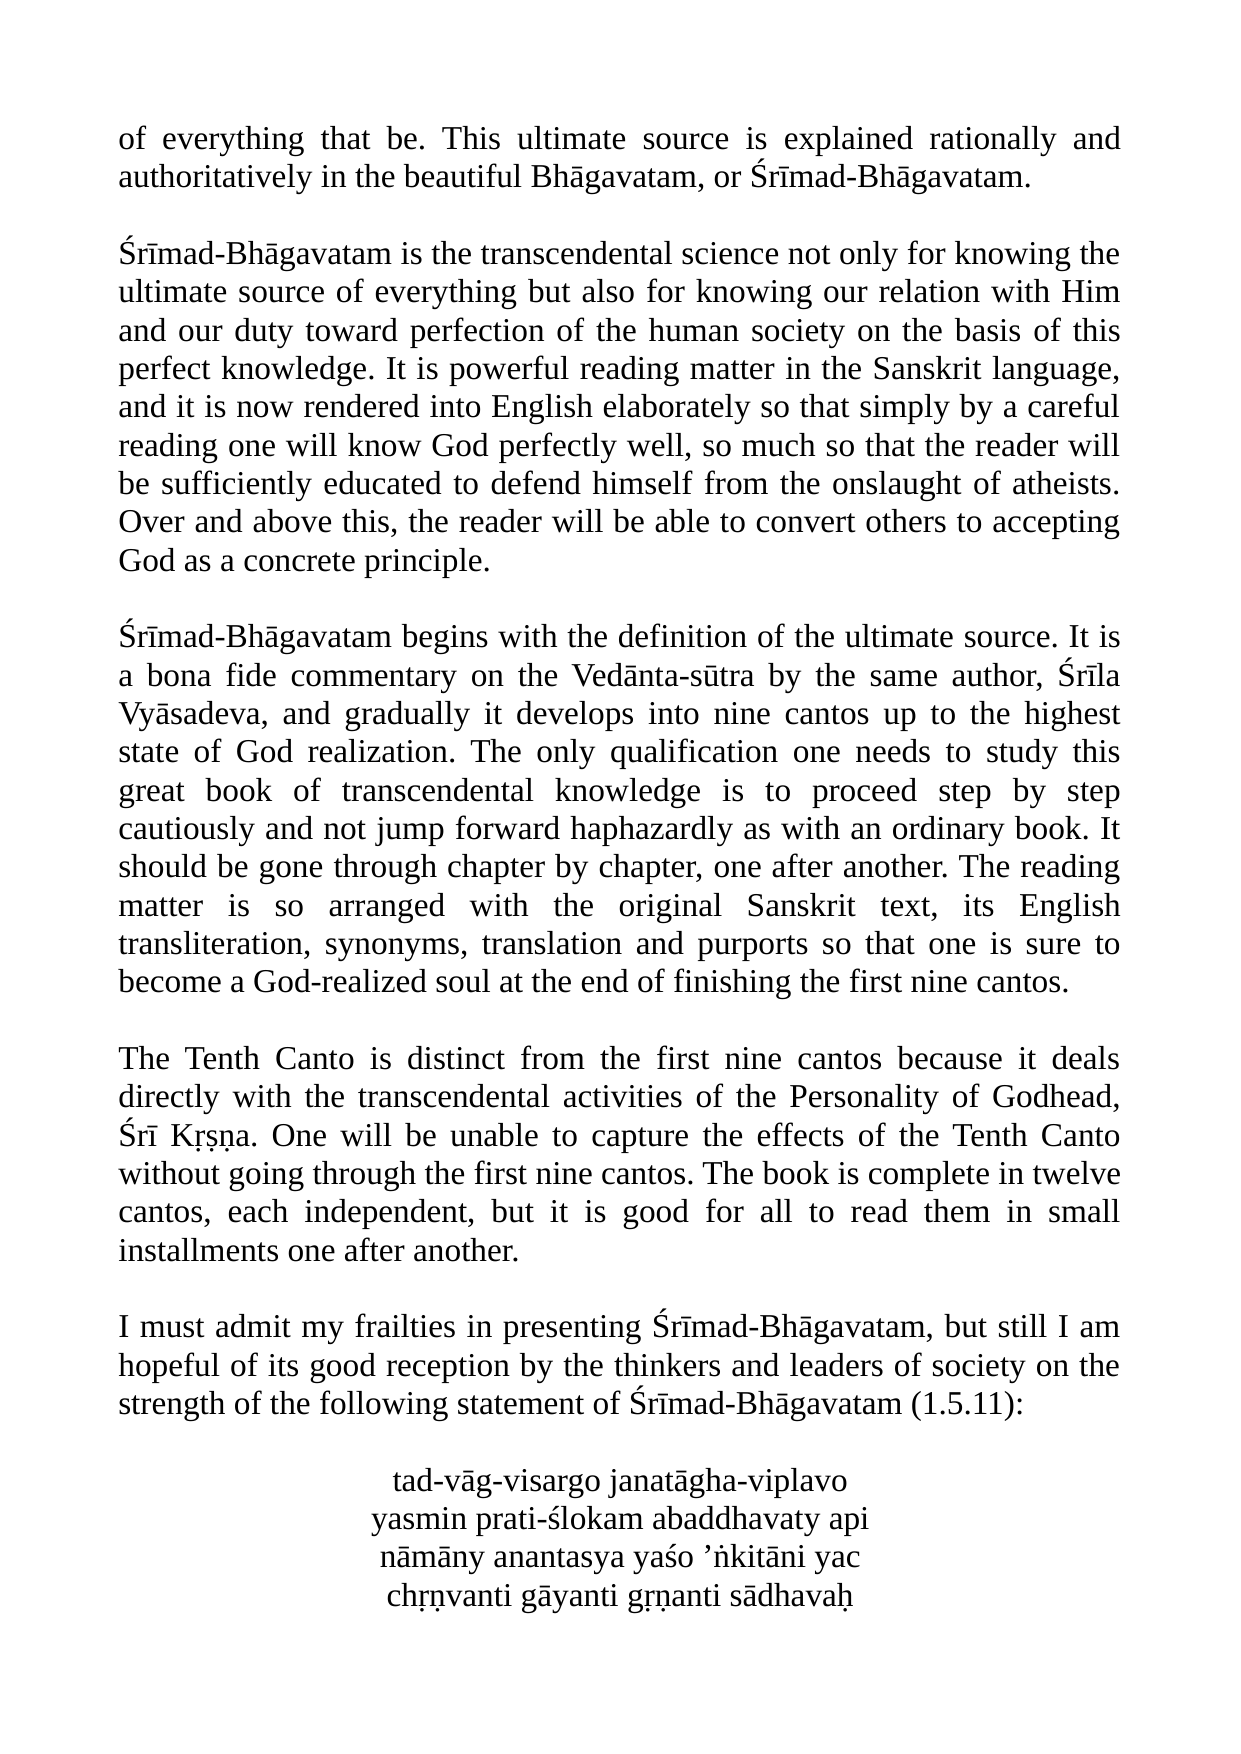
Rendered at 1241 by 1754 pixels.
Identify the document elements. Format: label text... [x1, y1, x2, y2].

text nāmāny anantasya yaśo ’ṅkitāni yac [118, 1536, 1122, 1575]
text of everything that be. This ultimate source is explained rationally and authoritatively in the beautiful Bhāgavatam, or Śrīmad-Bhāgavatam. [118, 118, 1122, 195]
text tad-vāg-visargo janatāgha-viplavo [118, 1460, 1122, 1498]
text I must admit my frailties in presenting Śrīmad-Bhāgavatam, but still I am hopeful of its good reception by the thinkers and leaders of society on the strength of the following statement of Śrīmad-Bhāgavatam (1.5.11): [118, 1306, 1122, 1421]
text The Tenth Canto is distinct from the first nine cantos because it deals directly with the transcendental activities of the Personality of Godhead, Śrī Kṛṣṇa. One will be unable to capture the effects of the Tenth Canto without going through the first nine cantos. The book is complete in twelve cantos, each independent, but it is good for all to read them in small installments one after another. [118, 1038, 1122, 1268]
text chṛṇvanti gāyanti gṛṇanti sādhavaḥ [118, 1575, 1122, 1613]
text Śrīmad-Bhāgavatam is the transcendental science not only for knowing the ultimate source of everything but also for knowing our relation with Him and our duty toward perfection of the human society on the basis of this perfect knowledge. It is powerful reading matter in the Sanskrit language, and it is now rendered into English elaborately so that simply by a careful reading one will know God perfectly well, so much so that the reader will be sufficiently educated to defend himself from the onslaught of atheists. Over and above this, the reader will be able to convert others to accepting God as a concrete principle. [118, 233, 1122, 578]
text Śrīmad-Bhāgavatam begins with the definition of the ultimate source. It is a bona fide commentary on the Vedānta-sūtra by the same author, Śrīla Vyāsadeva, and gradually it develops into nine cantos up to the highest state of God realization. The only qualification one needs to study this great book of transcendental knowledge is to proceed step by step cautiously and not jump forward haphazardly as with an ordinary book. It should be gone through chapter by chapter, one after another. The reading matter is so arranged with the original Sanskrit text, its English transliteration, synonyms, translation and purports so that one is sure to become a God-realized soul at the end of finishing the first nine cantos. [118, 616, 1122, 1000]
text yasmin prati-ślokam abaddhavaty api [118, 1498, 1122, 1536]
